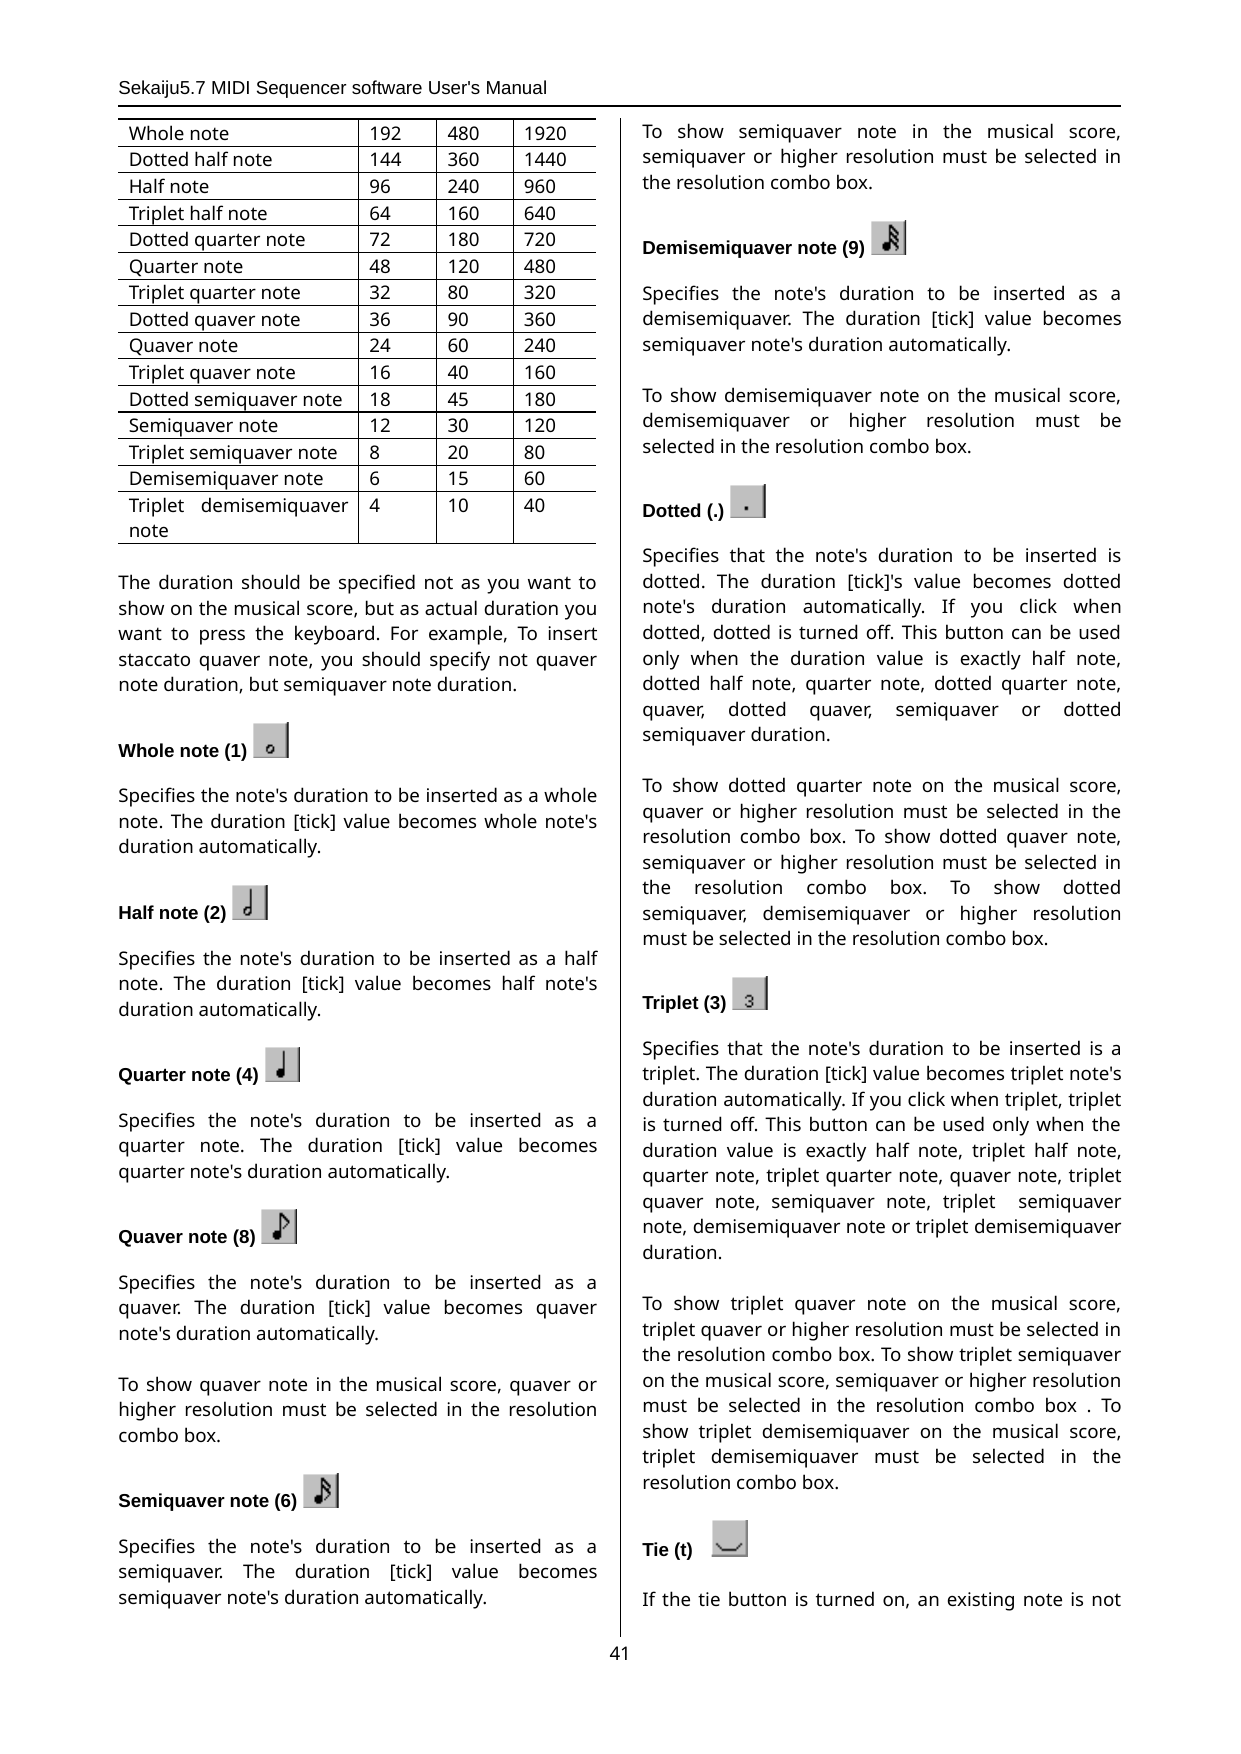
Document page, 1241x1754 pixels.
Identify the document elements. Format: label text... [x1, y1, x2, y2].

table_cell Semiquaver note [118, 413, 358, 438]
table_cell Triplet demisemiquaver note [118, 492, 358, 543]
table_cell 720 [514, 226, 596, 252]
table_cell 30 [437, 413, 513, 438]
text Specifies that the note's duration to be inserted is a triplet. The duration [tick] value becomes triplet note's duration automatically. If you click when triplet, triplet is turned off. This button can be used only when the duration value is exactly half note, triplet half note, quarter note, triplet quarter note, quaver note, triplet quaver note, semiquaver note, triplet semiquaver note, demisemiquaver note or triplet demisemiquaver duration. [642, 1035, 1122, 1265]
text Quaver note (8) [118, 1209, 598, 1247]
table_cell Quaver note [118, 333, 358, 358]
picture [711, 1520, 748, 1557]
table_cell 48 [359, 253, 436, 278]
text To show semiquaver note in the musical score, semiquaver or higher resolution must be selected in the resolution combo box. [642, 118, 1122, 195]
table_cell 640 [514, 200, 596, 225]
table_cell 160 [514, 359, 596, 385]
table_cell 80 [514, 439, 596, 464]
table_cell 32 [359, 280, 436, 305]
text To show triplet quaver note on the musical score, triplet quaver or higher resolution must be selected in the resolution combo box. To show triplet semiquaver on the musical score, semiquaver or higher resolution must be selected in the resolution combo box . To show triplet demisemiquaver on the musical score, triplet demisemiquaver must be selected in the resolution combo box. [642, 1290, 1122, 1494]
table_cell 16 [359, 359, 436, 385]
text Dotted (.) [642, 484, 1122, 521]
table_cell Triplet quarter note [118, 280, 358, 305]
text Demisemiquaver note (9) [642, 220, 1122, 259]
table_cell 72 [359, 226, 436, 252]
table_cell 90 [437, 306, 513, 332]
table_cell 360 [437, 147, 513, 172]
table_cell 10 [437, 492, 513, 543]
text Specifies the note's duration to be inserted as a half note. The duration [tick] value becomes half note's duration automatically. [118, 945, 598, 1021]
table_cell 120 [514, 413, 596, 438]
text Tie (t) [642, 1520, 1122, 1560]
table_cell Whole note [118, 120, 358, 146]
table_cell Dotted quaver note [118, 306, 358, 332]
table_cell 40 [437, 359, 513, 385]
table_cell 120 [437, 253, 513, 278]
table_cell 36 [359, 306, 436, 332]
table_cell 180 [437, 226, 513, 252]
table_cell 240 [437, 173, 513, 199]
text Half note (2) [118, 885, 598, 923]
text Semiquaver note (6) [118, 1473, 598, 1512]
table_cell Triplet quaver note [118, 359, 358, 385]
table_cell 6 [359, 466, 436, 491]
table_cell 45 [437, 386, 513, 411]
text The duration should be specified not as you want to show on the musical score, but as actual duration you want to press the keyboard. For example, To insert staccato quaver note, you should specify not quaver note duration, but semiquaver note duration. [118, 570, 598, 697]
table_cell 1920 [514, 120, 596, 146]
text Specifies the note's duration to be inserted as a quarter note. The duration [tick] value becomes quarter note's duration automatically. [118, 1107, 598, 1183]
table_cell Dotted quarter note [118, 226, 358, 252]
table_cell 60 [437, 333, 513, 358]
table_cell Quarter note [118, 253, 358, 278]
text Quarter note (4) [118, 1047, 598, 1085]
table_cell 360 [514, 306, 596, 332]
table_cell 40 [514, 492, 596, 543]
text If the tie button is turned on, an existing note is not [642, 1586, 1122, 1611]
table_cell 960 [514, 173, 596, 199]
text To show quaver note in the musical score, quaver or higher resolution must be selected in the resolution combo box. [118, 1371, 598, 1448]
text Triplet (3) [642, 977, 1122, 1013]
text Whole note (1) [118, 723, 598, 761]
text To show dotted quarter note on the musical score, quaver or higher resolution must be selected in the resolution combo box. To show dotted quaver note, semiquaver or higher resolution must be selected in the resolution combo box. To show dotted semiquaver, demisemiquaver or higher resolution must be selected in the resolution combo box. [642, 772, 1122, 951]
table_cell 60 [514, 466, 596, 491]
table_cell Triplet semiquaver note [118, 439, 358, 464]
table_cell 4 [359, 492, 436, 543]
table_cell 480 [514, 253, 596, 278]
table_cell 144 [359, 147, 436, 172]
table_cell 1440 [514, 147, 596, 172]
table_cell 240 [514, 333, 596, 358]
text Specifies that the note's duration to be inserted is dotted. The duration [tick]'s value becomes dotted note's duration automatically. If you click when dotted, dotted is turned off. This button can be used only when the duration value is exactly half note, dotted half note, quarter note, dotted quarter note, quaver, dotted quaver, semiquaver or dotted semiquaver duration. [642, 543, 1122, 747]
table_cell 8 [359, 439, 436, 464]
table_cell Triplet half note [118, 200, 358, 225]
table_cell 24 [359, 333, 436, 358]
table_cell 96 [359, 173, 436, 199]
table_cell 15 [437, 466, 513, 491]
table_cell 160 [437, 200, 513, 225]
text To show demisemiquaver note on the musical score, demisemiquaver or higher resolution must be selected in the resolution combo box. [642, 382, 1122, 459]
table_cell Dotted half note [118, 147, 358, 172]
text Specifies the note's duration to be inserted as a quaver. The duration [tick] value becomes quaver note's duration automatically. [118, 1269, 598, 1346]
text Specifies the note's duration to be inserted as a demisemiquaver. The duration [tick] value becomes semiquaver note's duration automatically. [642, 280, 1122, 357]
table_cell Dotted semiquaver note [118, 386, 358, 411]
table_cell 64 [359, 200, 436, 225]
table_cell 192 [359, 120, 436, 146]
table_cell 12 [359, 413, 436, 438]
table_cell Half note [118, 173, 358, 199]
text Specifies the note's duration to be inserted as a whole note. The duration [tick] value becomes whole note's duration automatically. [118, 783, 598, 859]
table_cell 180 [514, 386, 596, 411]
table_cell 80 [437, 280, 513, 305]
table_cell 18 [359, 386, 436, 411]
table_cell 480 [437, 120, 513, 146]
text Specifies the note's duration to be inserted as a semiquaver. The duration [tick] value becomes semiquaver note's duration automatically. [118, 1533, 598, 1610]
table_cell 20 [437, 439, 513, 464]
table_cell 320 [514, 280, 596, 305]
table_cell Demisemiquaver note [118, 466, 358, 491]
